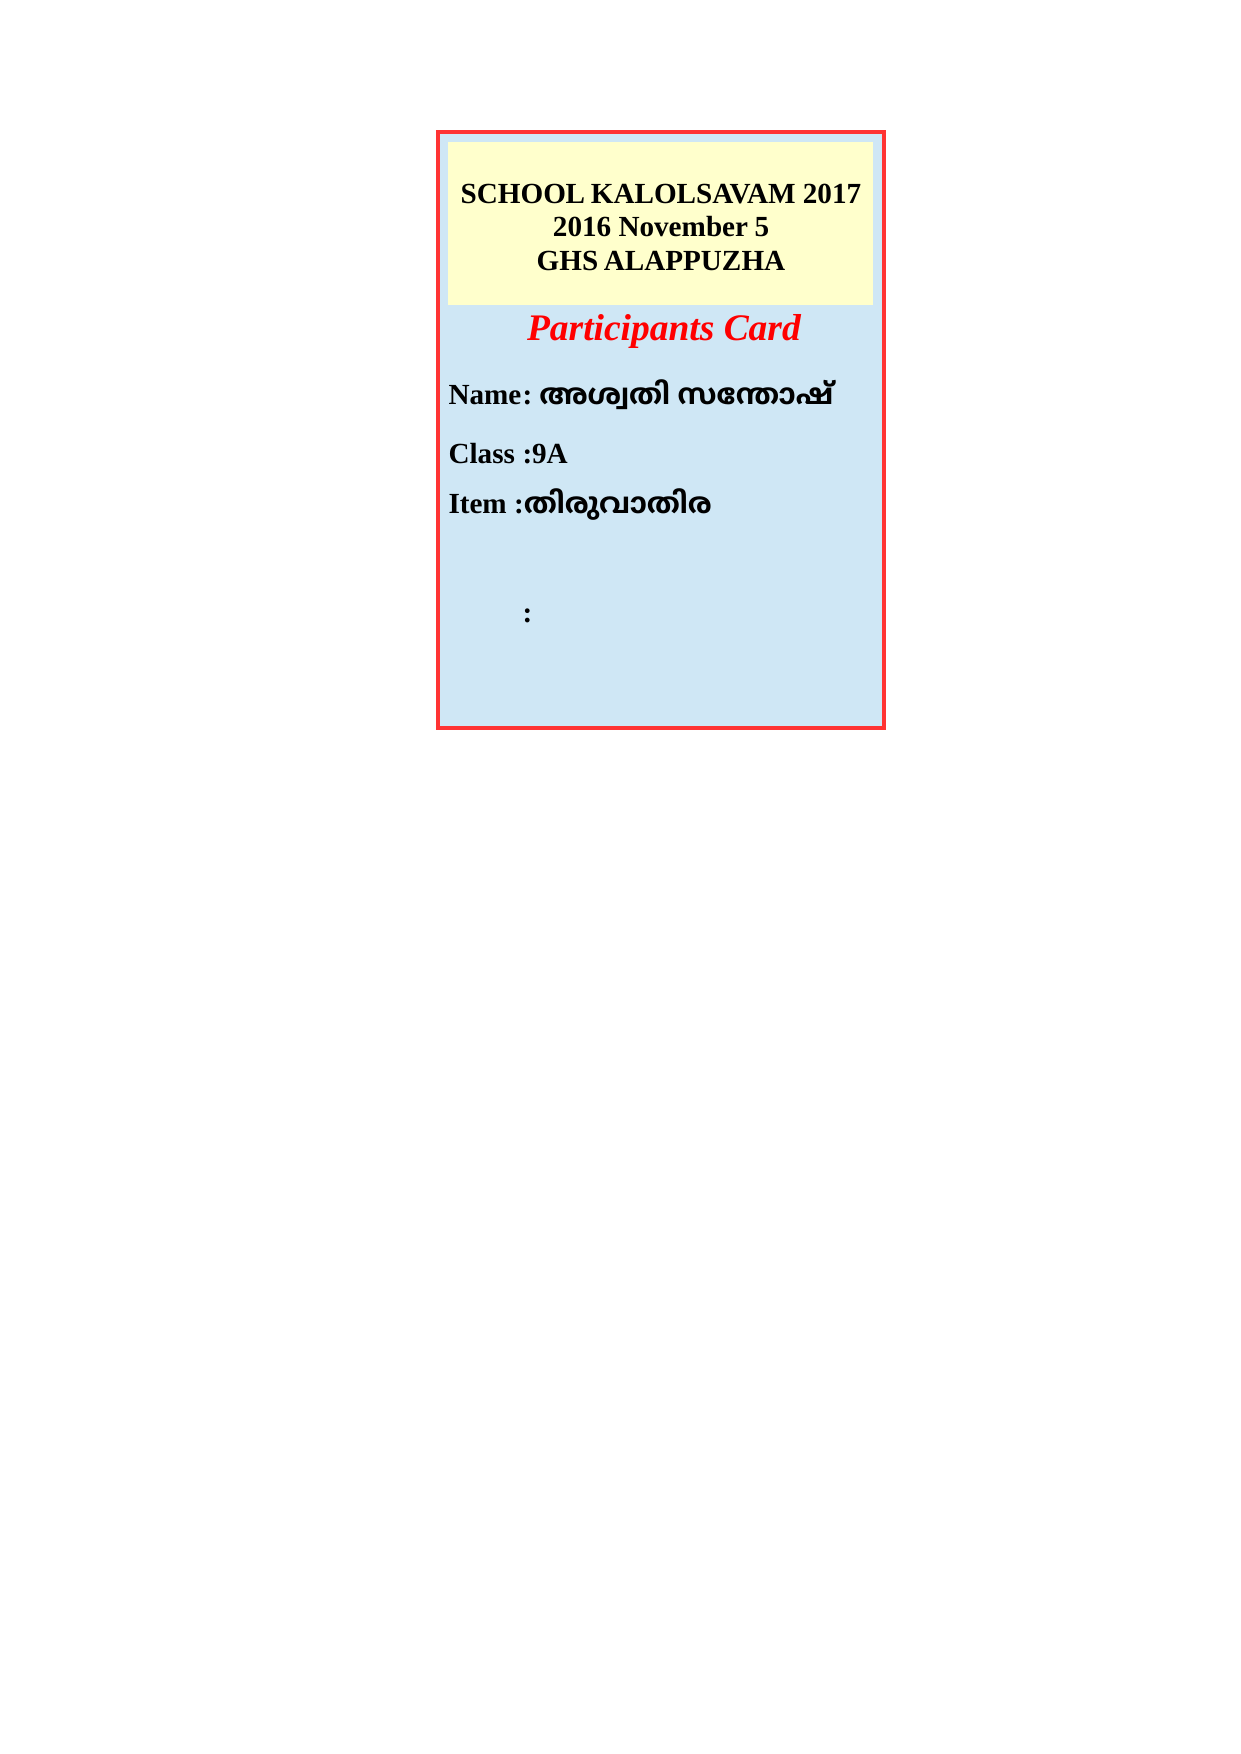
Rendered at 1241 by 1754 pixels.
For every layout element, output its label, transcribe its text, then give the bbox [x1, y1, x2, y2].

text GHS ALAPPUZHA [448, 243, 873, 277]
text Participants Card [448, 305, 873, 348]
text ­ [118, 118, 1122, 147]
text SCHOOL KALOLSAVAM 2017 [448, 176, 873, 209]
text Name : അശ്വതി സന്തോഷ്‌ [448, 377, 873, 416]
text Class :9A [448, 436, 873, 469]
text 2016 November 5 [448, 209, 873, 243]
text Item :തിരുവാതിര [448, 486, 873, 526]
text : [448, 595, 873, 629]
